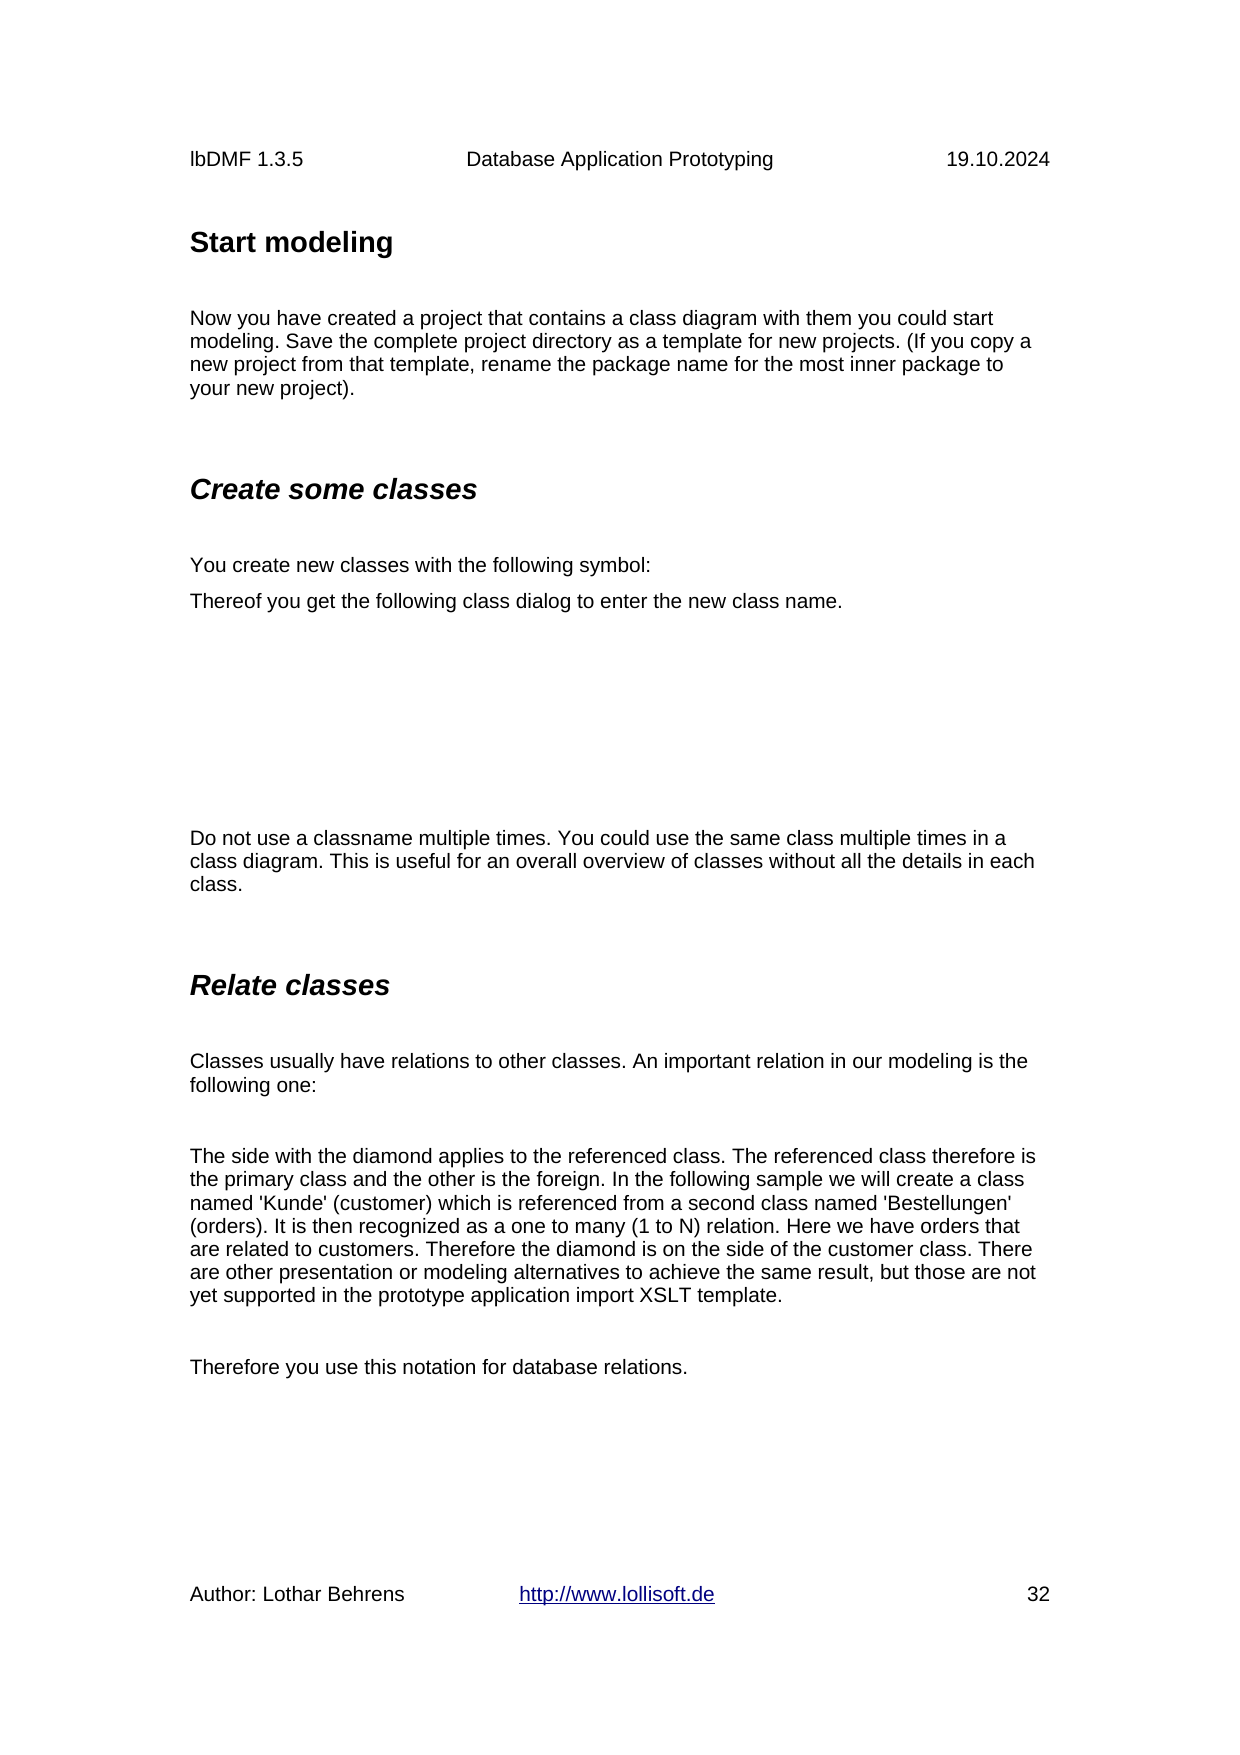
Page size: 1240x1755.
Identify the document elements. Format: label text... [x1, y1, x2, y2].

text Now you have created a project that contains a class diagram with them you could start modeling. Save the complete project directory as a template for new projects. (If you copy a new project from that template, rename the package name for the most inner package to your new project). [189, 306, 1050, 399]
subtitle Create some classes [189, 473, 1050, 505]
subtitle Start modeling [189, 226, 1050, 258]
text Therefore you use this notation for database relations. [189, 1356, 1050, 1379]
text The side with the diamond applies to the referenced class. The referenced class therefore is the primary class and the other is the foreign. In the following sample we will create a class named 'Kunde' (customer) which is referenced from a second class named 'Bestellungen' (orders). It is then recognized as a one to many (1 to N) relation. Here we have orders that are related to customers. Therefore the diamond is on the side of the customer class. There are other presentation or modeling alternatives to achieve the same result, but those are not yet supported in the prototype application import XSLT template. [189, 1145, 1050, 1307]
text Classes usually have relations to other classes. An important relation in our modeling is the following one: [189, 1050, 1050, 1096]
subtitle Relate classes [189, 969, 1050, 1002]
text Do not use a classname multiple times. You could use the same class multiple times in a class diagram. This is useful for an overall overview of classes without all the details in each class. [189, 826, 1050, 896]
text Thereof you get the following class dialog to enter the new class name. [189, 589, 1050, 612]
text You create new classes with the following symbol: [189, 553, 1050, 577]
